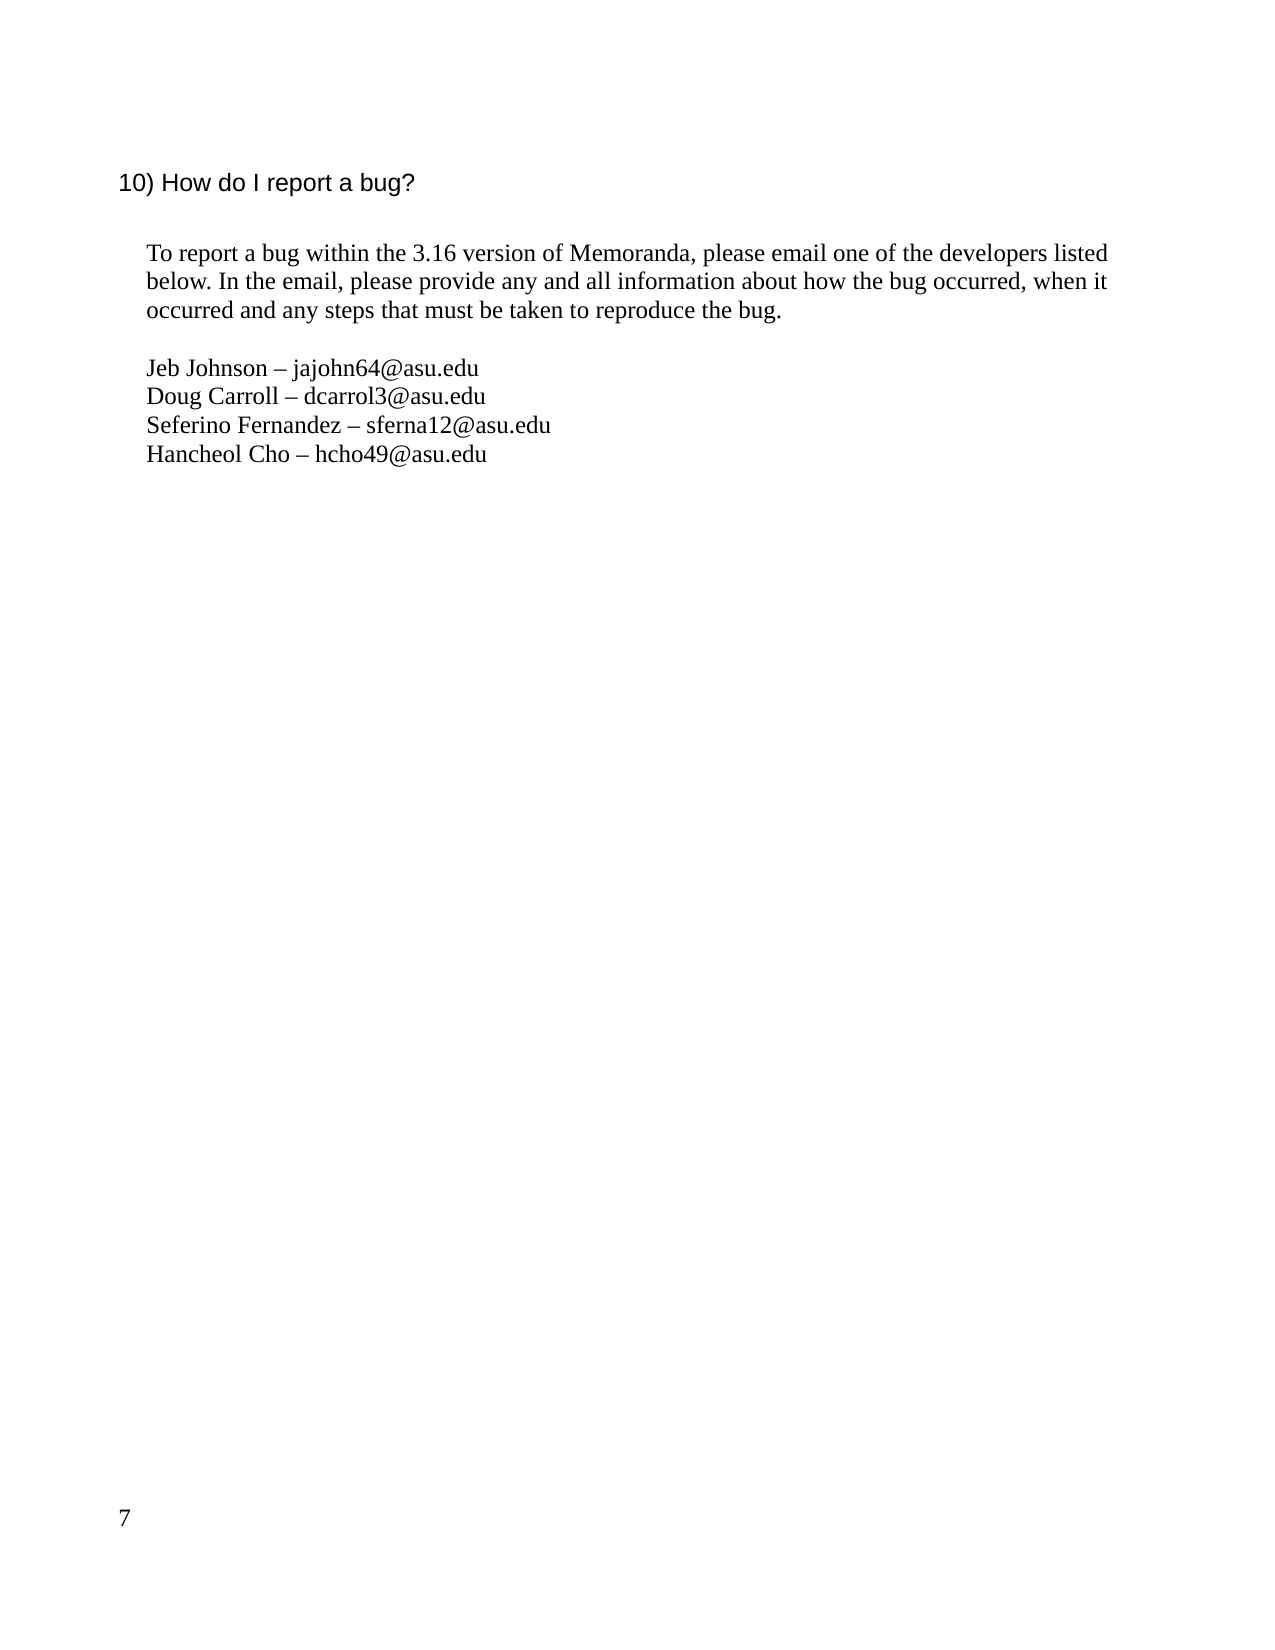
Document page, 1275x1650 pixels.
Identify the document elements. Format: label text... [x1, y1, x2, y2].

subtitle 10) How do I report a bug? [118, 168, 1157, 196]
text Doug Carroll – dcarrol3@asu.edu [146, 381, 1157, 410]
text Jeb Johnson – jajohn64@asu.edu [146, 353, 1157, 381]
text To report a bug within the 3.16 version of Memoranda, please email one of the developers listed below. In the email, please provide any and all information about how the bug occurred, when it occurred and any steps that must be taken to reproduce the bug. [146, 238, 1157, 324]
text Hancheol Cho – hcho49@asu.edu [146, 439, 1157, 468]
text Seferino Fernandez – sferna12@asu.edu [146, 410, 1157, 439]
